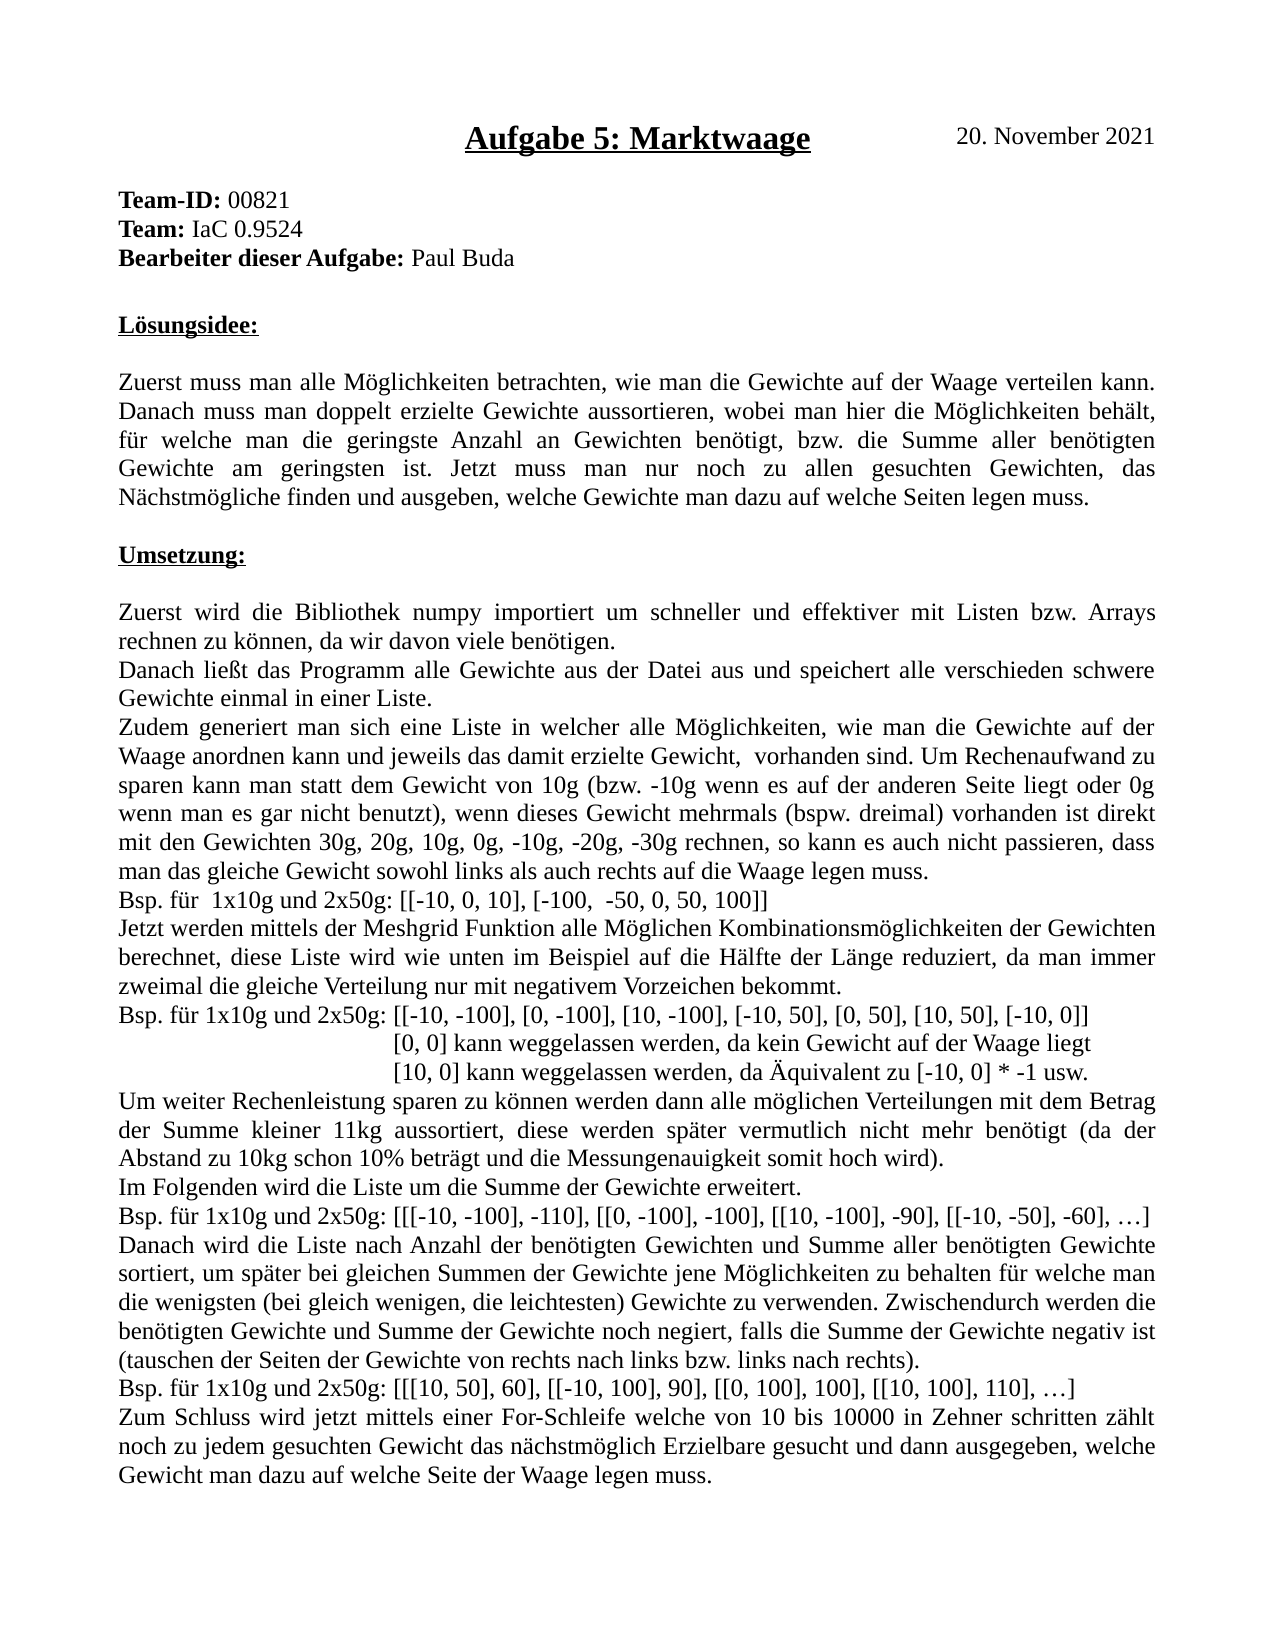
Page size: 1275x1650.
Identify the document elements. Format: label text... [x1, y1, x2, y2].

text Um weiter Rechenleistung sparen zu können werden dann alle möglichen Verteilungen mit dem Betrag der Summe kleiner 11kg aussortiert, diese werden später vermutlich nicht mehr benötigt (da der Abstand zu 10kg schon 10% beträgt und die Messungenauigkeit somit hoch wird). [118, 1086, 1157, 1172]
text Team-ID: 00821 Team: IaC 0.9524 Bearbeiter dieser Aufgabe: Paul Buda [118, 156, 1157, 271]
text Danach ließt das Programm alle Gewichte aus der Datei aus und speichert alle verschieden schwere Gewichte einmal in einer Liste. [118, 655, 1157, 712]
text Umsetzung: [118, 511, 1157, 568]
text Bsp. für 1x10g und 2x50g: [[-10, -100], [0, -100], [10, -100], [-10, 50], [0, 50], [10, 50], [-10, 0]] [118, 1000, 1157, 1028]
text [10, 0] kann weggelassen werden, da Äquivalent zu [-10, 0] * -1 usw. [118, 1057, 1157, 1086]
text Jetzt werden mittels der Meshgrid Funktion alle Möglichen Kombinationsmöglichkeiten der Gewichten berechnet, diese Liste wird wie unten im Beispiel auf die Hälfte der Länge reduziert, da man immer zweimal die gleiche Verteilung nur mit negativem Vorzeichen bekommt. [118, 913, 1157, 1000]
text Lösungsidee: [118, 310, 1157, 338]
text Aufgabe 5: Marktwaage [118, 118, 1157, 156]
text [0, 0] kann weggelassen werden, da kein Gewicht auf der Waage liegt [118, 1028, 1157, 1057]
text Bsp. für 1x10g und 2x50g: [[-10, 0, 10], [-100, -50, 0, 50, 100]] [118, 885, 1157, 913]
text Zum Schluss wird jetzt mittels einer For-Schleife welche von 10 bis 10000 in Zehner schritten zählt noch zu jedem gesuchten Gewicht das nächstmöglich Erzielbare gesucht und dann ausgegeben, welche Gewicht man dazu auf welche Seite der Waage legen muss. [118, 1402, 1157, 1488]
text Zuerst wird die Bibliothek numpy importiert um schneller und effektiver mit Listen bzw. Arrays rechnen zu können, da wir davon viele benötigen. [118, 597, 1157, 655]
text Im Folgenden wird die Liste um die Summe der Gewichte erweitert. [118, 1172, 1157, 1201]
text Bsp. für 1x10g und 2x50g: [[[10, 50], 60], [[-10, 100], 90], [[0, 100], 100], [[10, 100], 110], …] [118, 1373, 1157, 1402]
text Zudem generiert man sich eine Liste in welcher alle Möglichkeiten, wie man die Gewichte auf der Waage anordnen kann und jeweils das damit erzielte Gewicht, vorhanden sind. Um Rechenaufwand zu sparen kann man statt dem Gewicht von 10g (bzw. -10g wenn es auf der anderen Seite liegt oder 0g wenn man es gar nicht benutzt), wenn dieses Gewicht mehrmals (bspw. dreimal) vorhanden ist direkt mit den Gewichten 30g, 20g, 10g, 0g, -10g, -20g, -30g rechnen, so kann es auch nicht passieren, dass man das gleiche Gewicht sowohl links als auch rechts auf die Waage legen muss. [118, 712, 1157, 885]
text Bsp. für 1x10g und 2x50g: [[[-10, -100], -110], [[0, -100], -100], [[10, -100], -90], [[-10, -50], -60], …] [118, 1201, 1157, 1230]
text Danach wird die Liste nach Anzahl der benötigten Gewichten und Summe aller benötigten Gewichte sortiert, um später bei gleichen Summen der Gewichte jene Möglichkeiten zu behalten für welche man die wenigsten (bei gleich wenigen, die leichtesten) Gewichte zu verwenden. Zwischendurch werden die benötigten Gewichte und Summe der Gewichte noch negiert, falls die Summe der Gewichte negativ ist (tauschen der Seiten der Gewichte von rechts nach links bzw. links nach rechts). [118, 1230, 1157, 1373]
text Zuerst muss man alle Möglichkeiten betrachten, wie man die Gewichte auf der Waage verteilen kann. Danach muss man doppelt erzielte Gewichte aussortieren, wobei man hier die Möglichkeiten behält, für welche man die geringste Anzahl an Gewichten benötigt, bzw. die Summe aller benötigten Gewichte am geringsten ist. Jetzt muss man nur noch zu allen gesuchten Gewichten, das Nächstmögliche finden und ausgeben, welche Gewichte man dazu auf welche Seiten legen muss. [118, 367, 1157, 511]
